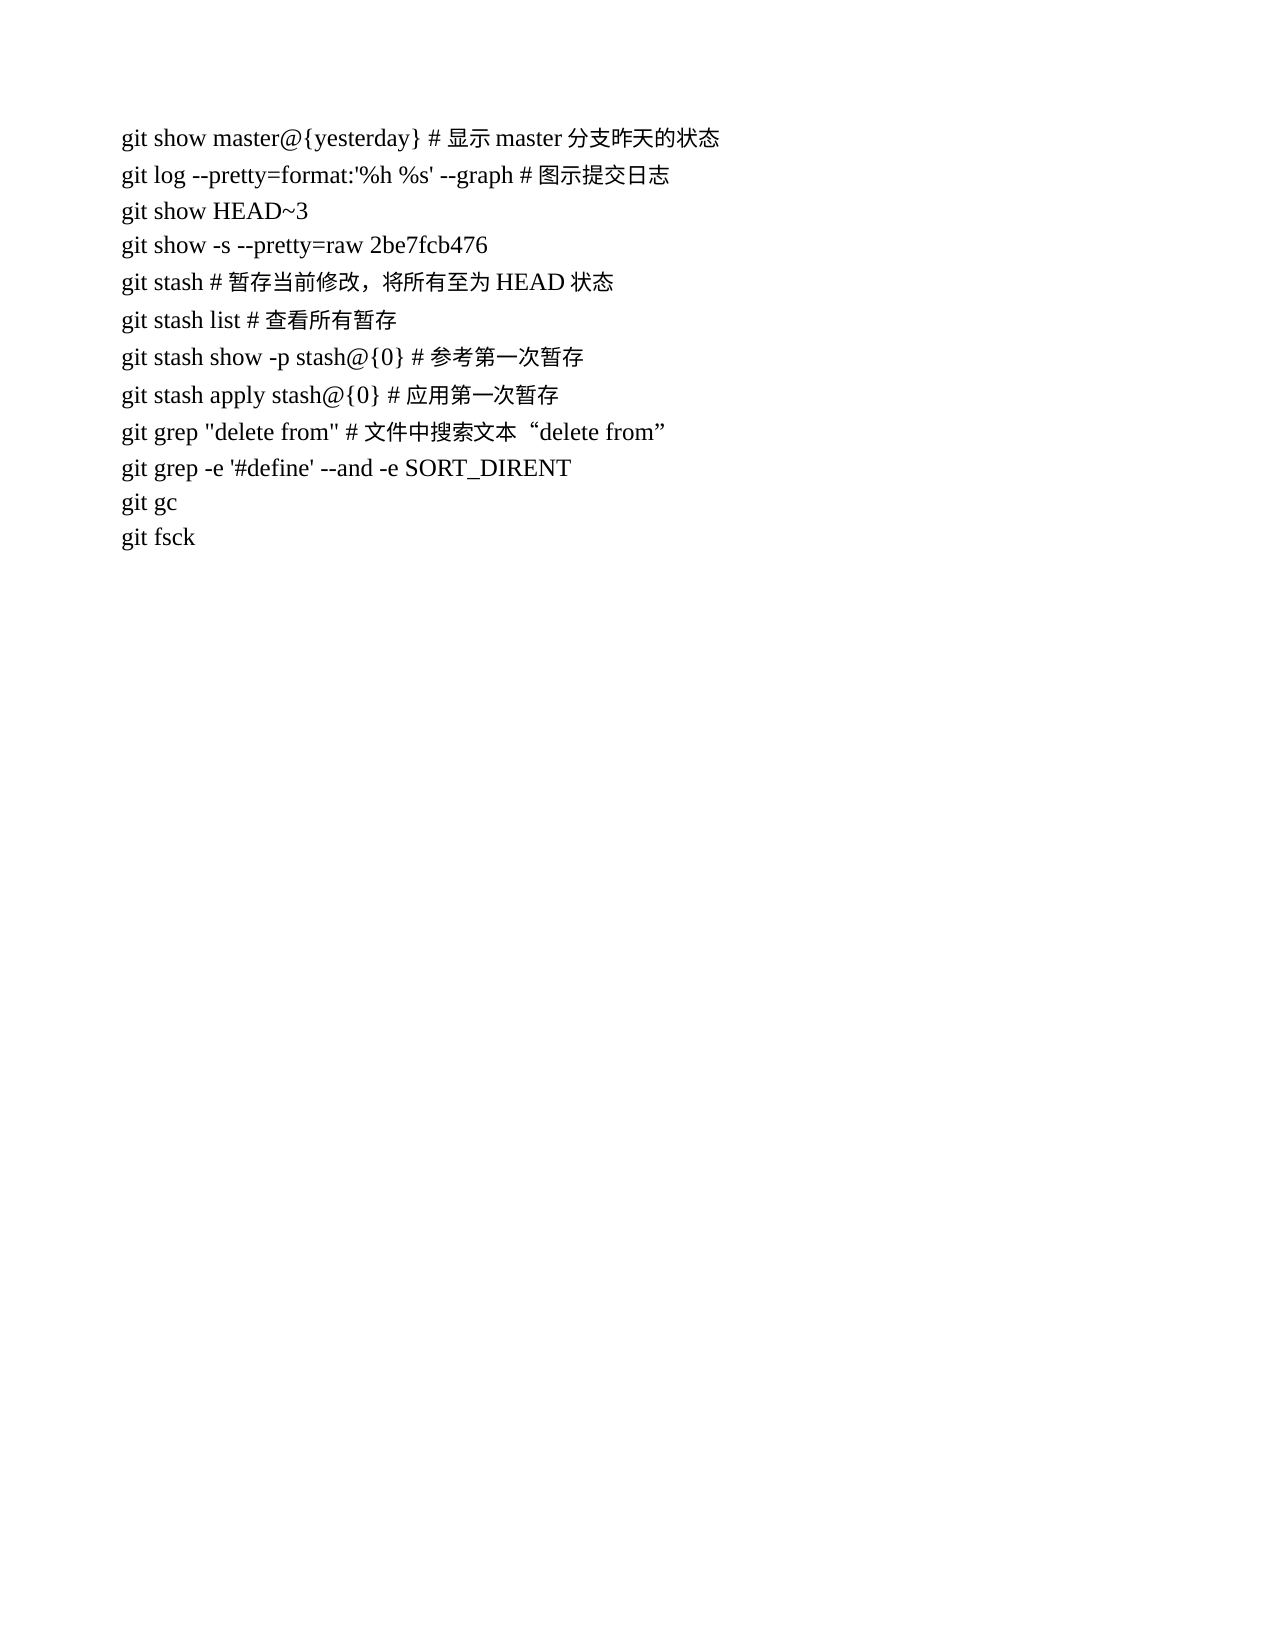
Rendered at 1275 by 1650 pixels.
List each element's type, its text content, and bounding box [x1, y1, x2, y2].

table_cell git stash show -p stash@{0} # 参考第一次暂存 [118, 337, 1157, 375]
table_cell git grep -e '#define' --and -e SORT_DIRENT [118, 450, 1157, 484]
table_cell git show master@{yesterday} # 显示master分支昨天的状态 [118, 118, 1157, 156]
table_cell git show HEAD~3 [118, 193, 1157, 228]
table_header git fsck [118, 519, 209, 553]
table_cell git stash apply stash@{0} # 应用第一次暂存 [118, 375, 1157, 412]
table_cell git gc [118, 484, 1157, 519]
table_cell git log --pretty=format:'%h %s' --graph # 图示提交日志 [118, 156, 1157, 193]
table_cell git stash list # 查看所有暂存 [118, 300, 1157, 337]
table_cell git stash # 暂存当前修改，将所有至为HEAD状态 [118, 262, 1157, 300]
table_cell git show -s --pretty=raw 2be7fcb476 [118, 228, 1157, 262]
table_cell git grep "delete from" # 文件中搜索文本“delete from” [118, 412, 1157, 450]
